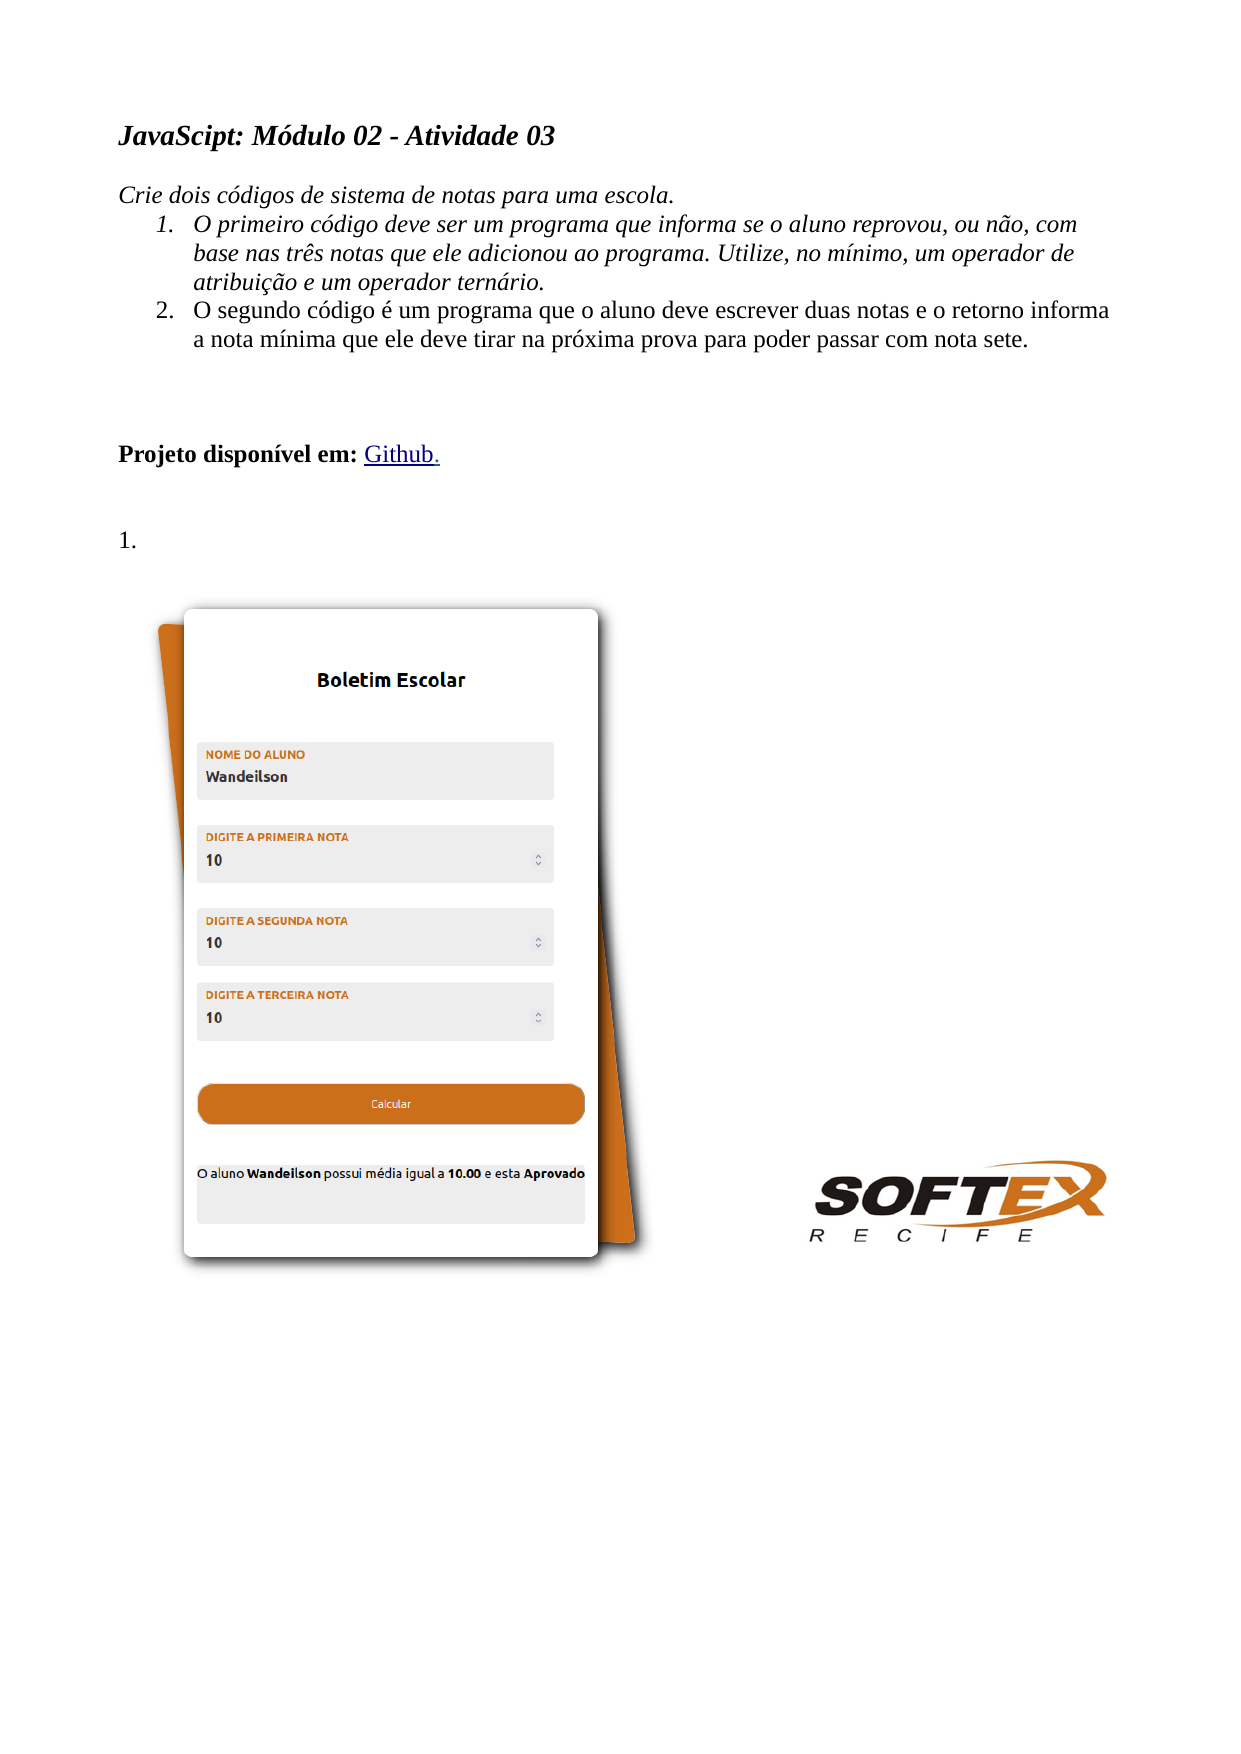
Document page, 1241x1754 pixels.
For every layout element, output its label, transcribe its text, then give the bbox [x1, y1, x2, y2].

picture [118, 582, 1123, 1293]
text Crie dois códigos de sistema de notas para uma escola. [118, 180, 1122, 209]
text 1. [118, 525, 1122, 554]
text JavaScipt: Módulo 02 - Atividade 03 [118, 118, 1122, 152]
list O primeiro código deve ser um programa que informa se o aluno reprovou, ou não, com base nas três notas que ele adicionou ao programa. Utilize, no mínimo, um operador de atribuição e um operador ternário. [156, 209, 1122, 295]
list O segundo código é um programa que o aluno deve escrever duas notas e o retorno informa a nota mínima que ele deve tirar na próxima prova para poder passar com nota sete. [156, 295, 1122, 353]
text Projeto disponível em: Github. [118, 439, 1122, 468]
